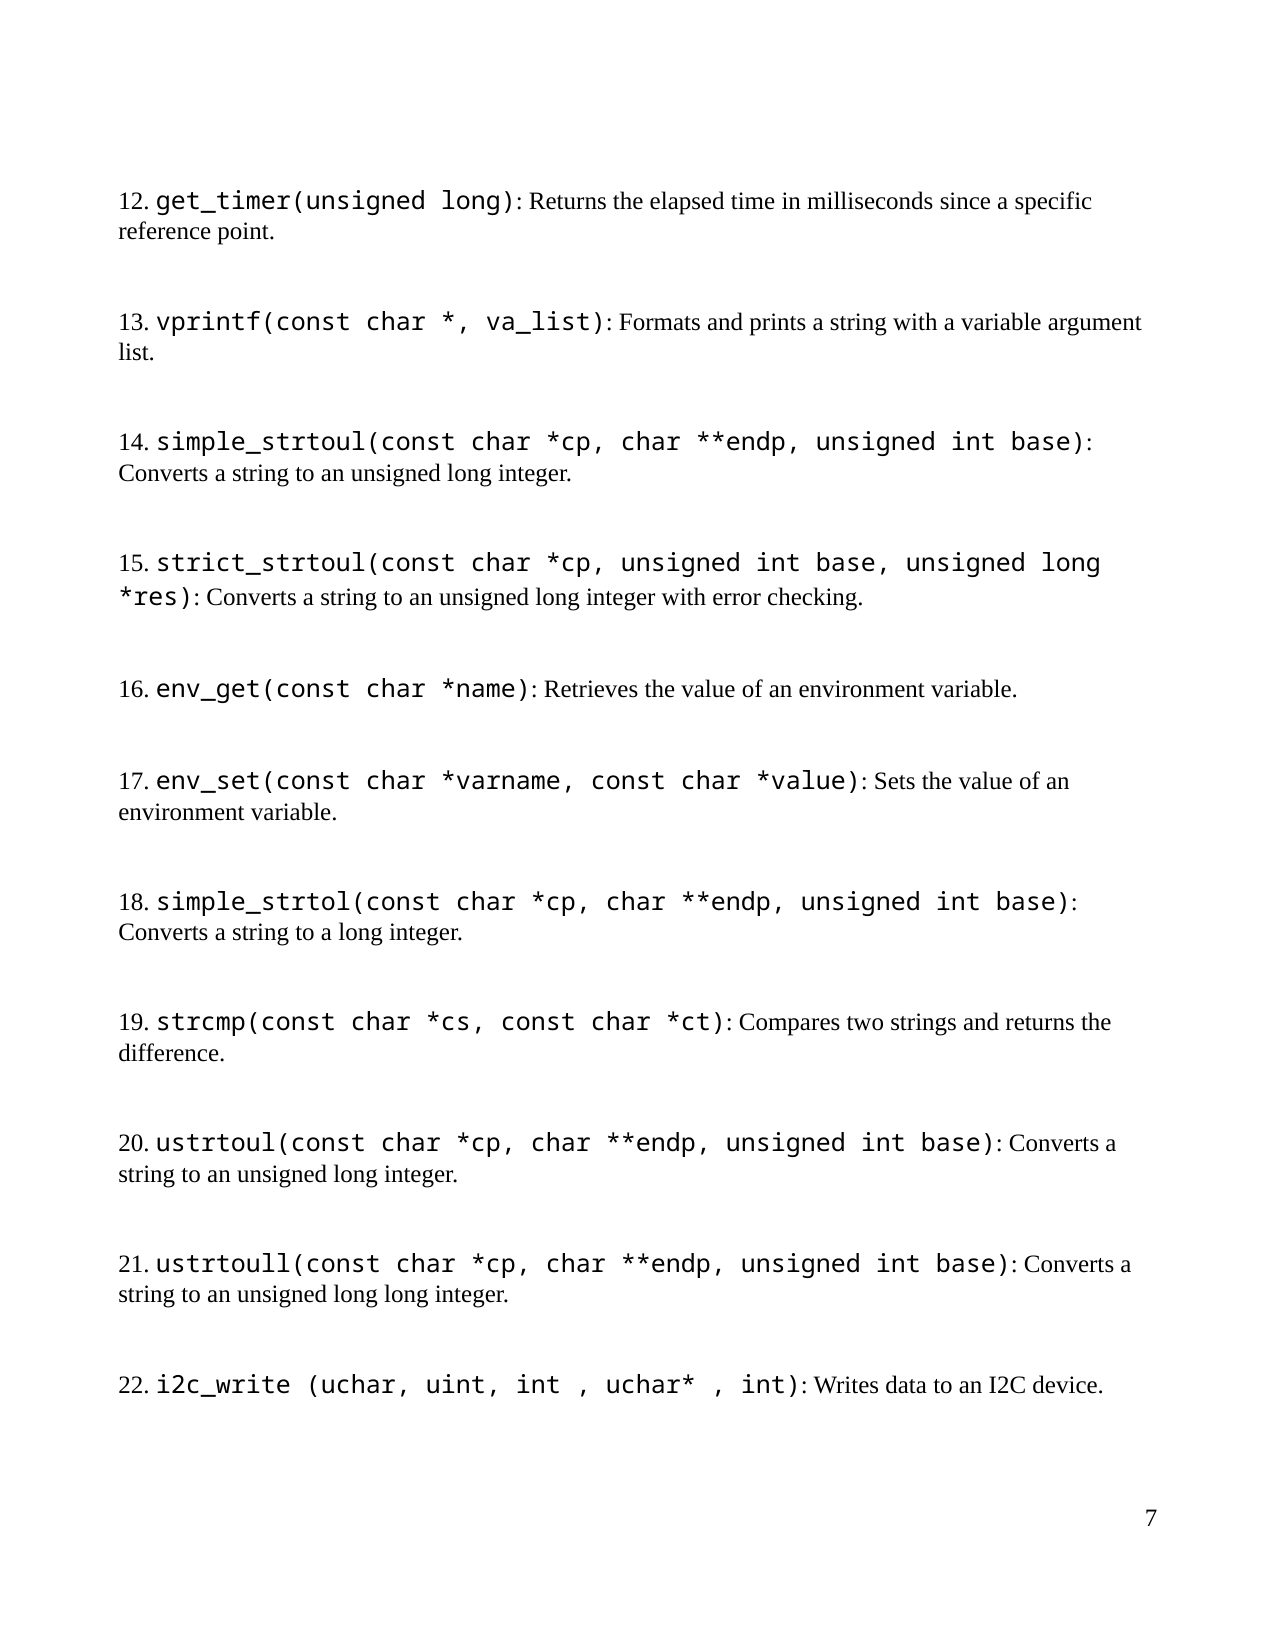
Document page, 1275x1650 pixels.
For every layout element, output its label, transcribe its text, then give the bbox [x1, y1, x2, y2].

text 18. simple_strtol(const char *cp, char **endp, unsigned int base): Converts a string to a long integer. [118, 883, 1157, 946]
text 12. get_timer(unsigned long): Returns the elapsed time in milliseconds since a specific reference point. [118, 182, 1157, 245]
text 19. strcmp(const char *cs, const char *ct): Compares two strings and returns the difference. [118, 1004, 1157, 1067]
text 14. simple_strtoul(const char *cp, char **endp, unsigned int base): Converts a string to an unsigned long integer. [118, 424, 1157, 487]
text 15. strict_strtoul(const char *cp, unsigned int base, unsigned long *res): Converts a string to an unsigned long integer with error checking. [118, 544, 1157, 613]
text 16. env_get(const char *name): Retrieves the value of an environment variable. [118, 671, 1157, 705]
text 21. ustrtoull(const char *cp, char **endp, unsigned int base): Converts a string to an unsigned long long integer. [118, 1246, 1157, 1308]
text 22. i2c_write (uchar, uint, int , uchar* , int): Writes data to an I2C device. [118, 1366, 1157, 1400]
text 13. vprintf(const char *, va_list): Formats and prints a string with a variable argument list. [118, 303, 1157, 366]
text 17. env_set(const char *varname, const char *value): Sets the value of an environment variable. [118, 763, 1157, 825]
text 20. ustrtoul(const char *cp, char **endp, unsigned int base): Converts a string to an unsigned long integer. [118, 1125, 1157, 1188]
